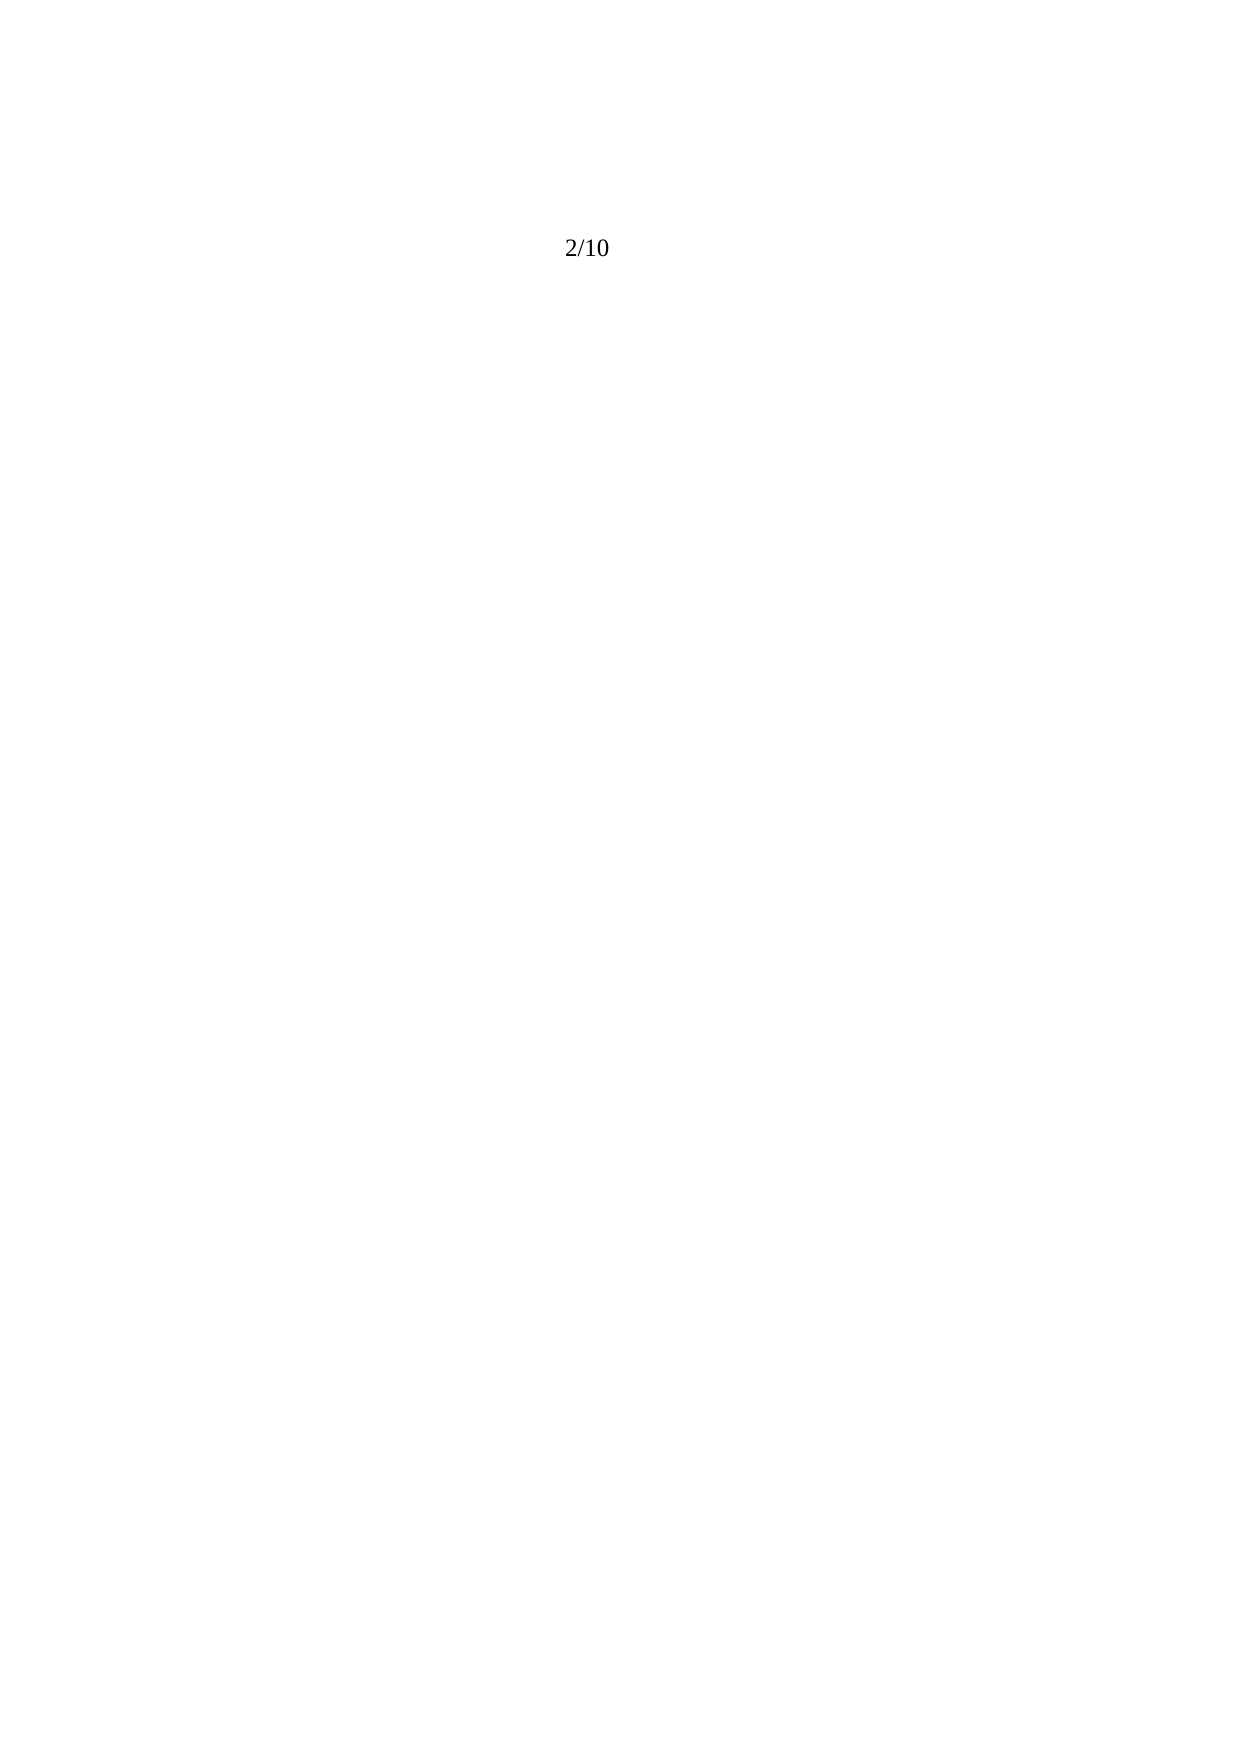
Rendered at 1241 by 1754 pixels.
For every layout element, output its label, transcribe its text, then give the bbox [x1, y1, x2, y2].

text 1/9 [118, 233, 1122, 262]
